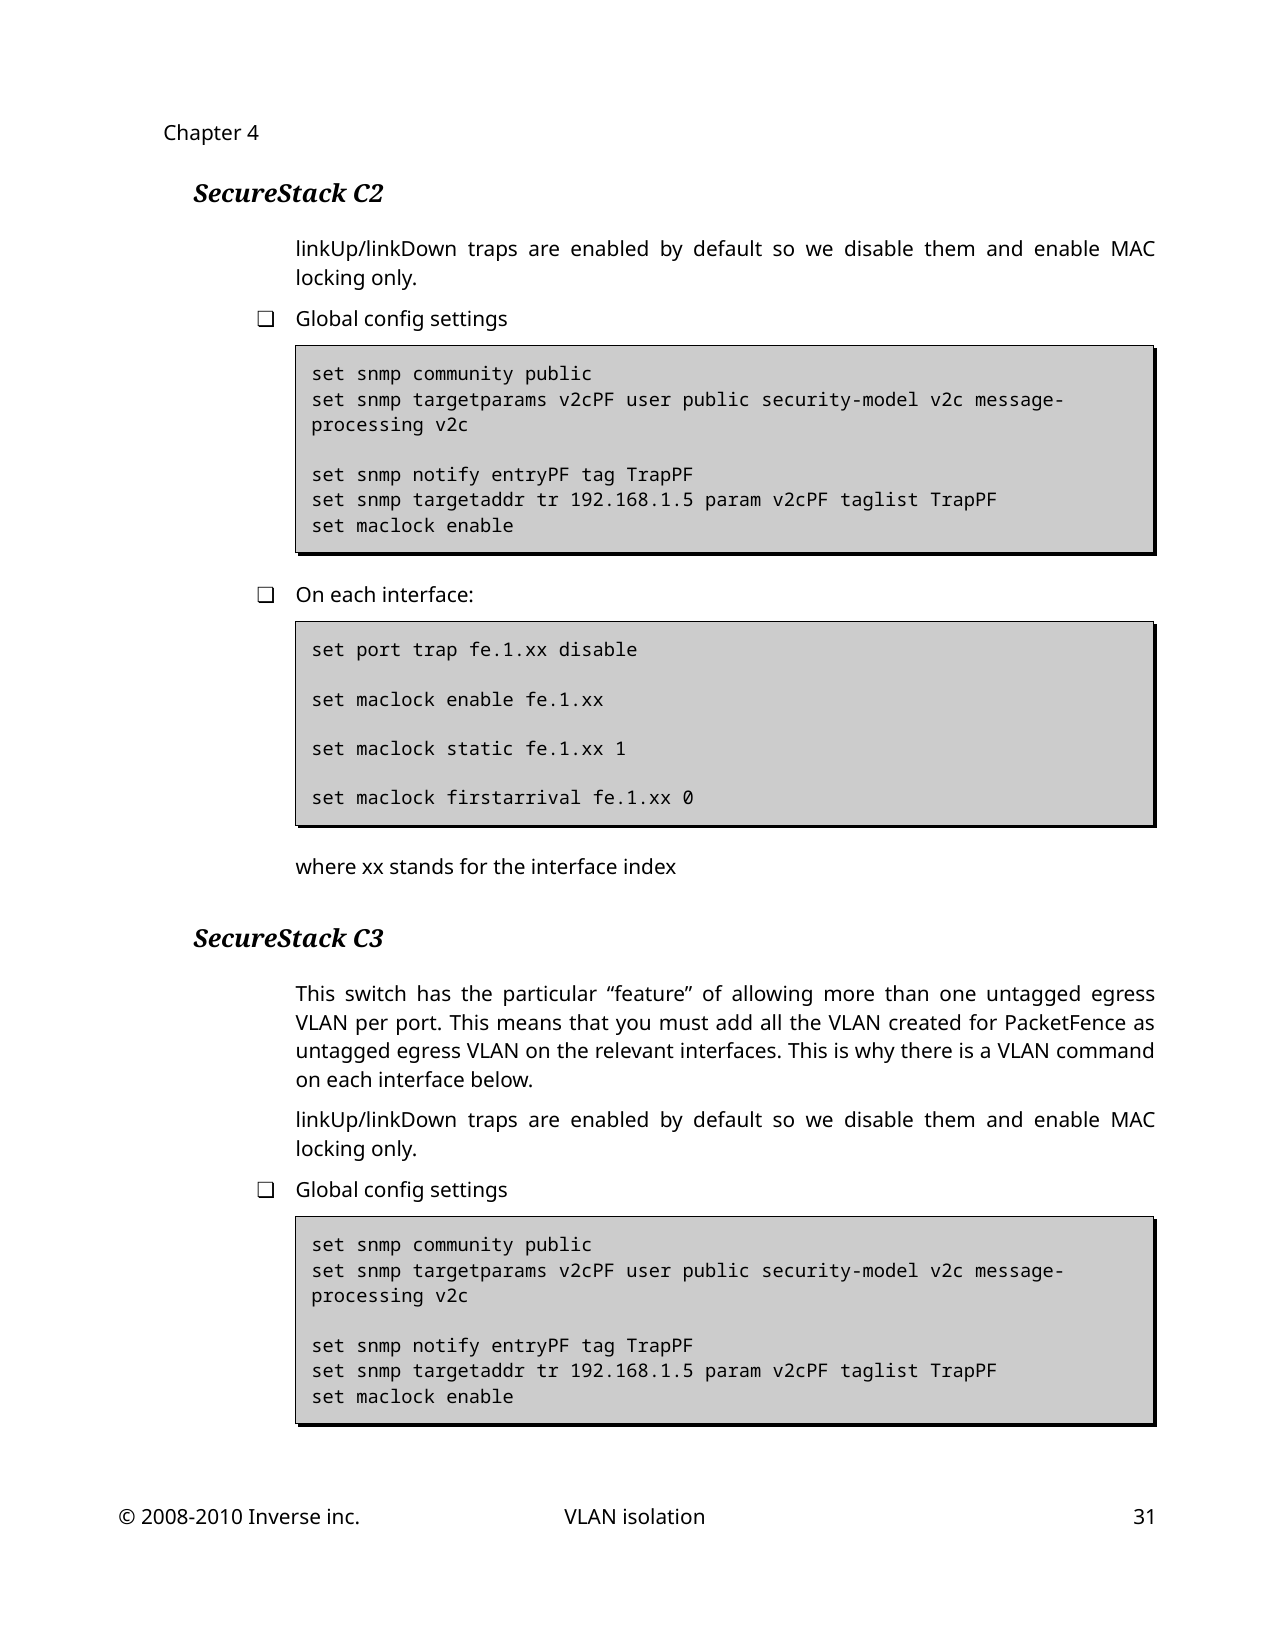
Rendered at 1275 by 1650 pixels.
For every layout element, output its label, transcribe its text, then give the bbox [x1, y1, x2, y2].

text set port trap fe.1.xx disable [296, 622, 1153, 662]
text linkUp/linkDown traps are enabled by default so we disable them and enable MAC locking only. [295, 1106, 1157, 1162]
text set snmp notify entryPF tag TrapPF set snmp targetaddr tr 192.168.1.5 param v2cPF taglist TrapPF set maclock enable [296, 445, 1153, 552]
list ❏ Global config settings [256, 1175, 1157, 1203]
subtitle SecureStack C2 [156, 176, 1157, 210]
subtitle SecureStack C3 [156, 921, 1157, 954]
text This switch has the particular “feature” of allowing more than one untagged egress VLAN per port. This means that you must add all the VLAN created for PacketFence as untagged egress VLAN on the relevant interfaces. This is why there is a VLAN command on each interface below. [295, 979, 1157, 1093]
text set maclock enable fe.1.xx [296, 670, 1153, 711]
text set snmp notify entryPF tag TrapPF set snmp targetaddr tr 192.168.1.5 param v2cPF taglist TrapPF set maclock enable [296, 1316, 1153, 1423]
text set snmp community public set snmp targetparams v2cPF user public security-model v2c message-processing v2c [296, 1217, 1153, 1308]
list ❏ Global config settings [256, 304, 1157, 332]
text linkUp/linkDown traps are enabled by default so we disable them and enable MAC locking only. [295, 234, 1157, 291]
text set maclock static fe.1.xx 1 [296, 719, 1153, 761]
text where xx stands for the interface index [295, 852, 1157, 881]
list ❏ On each interface: [256, 580, 1157, 608]
text set snmp community public set snmp targetparams v2cPF user public security-model v2c message-processing v2c [296, 346, 1153, 437]
text set maclock firstarrival fe.1.xx 0 [296, 768, 1153, 825]
